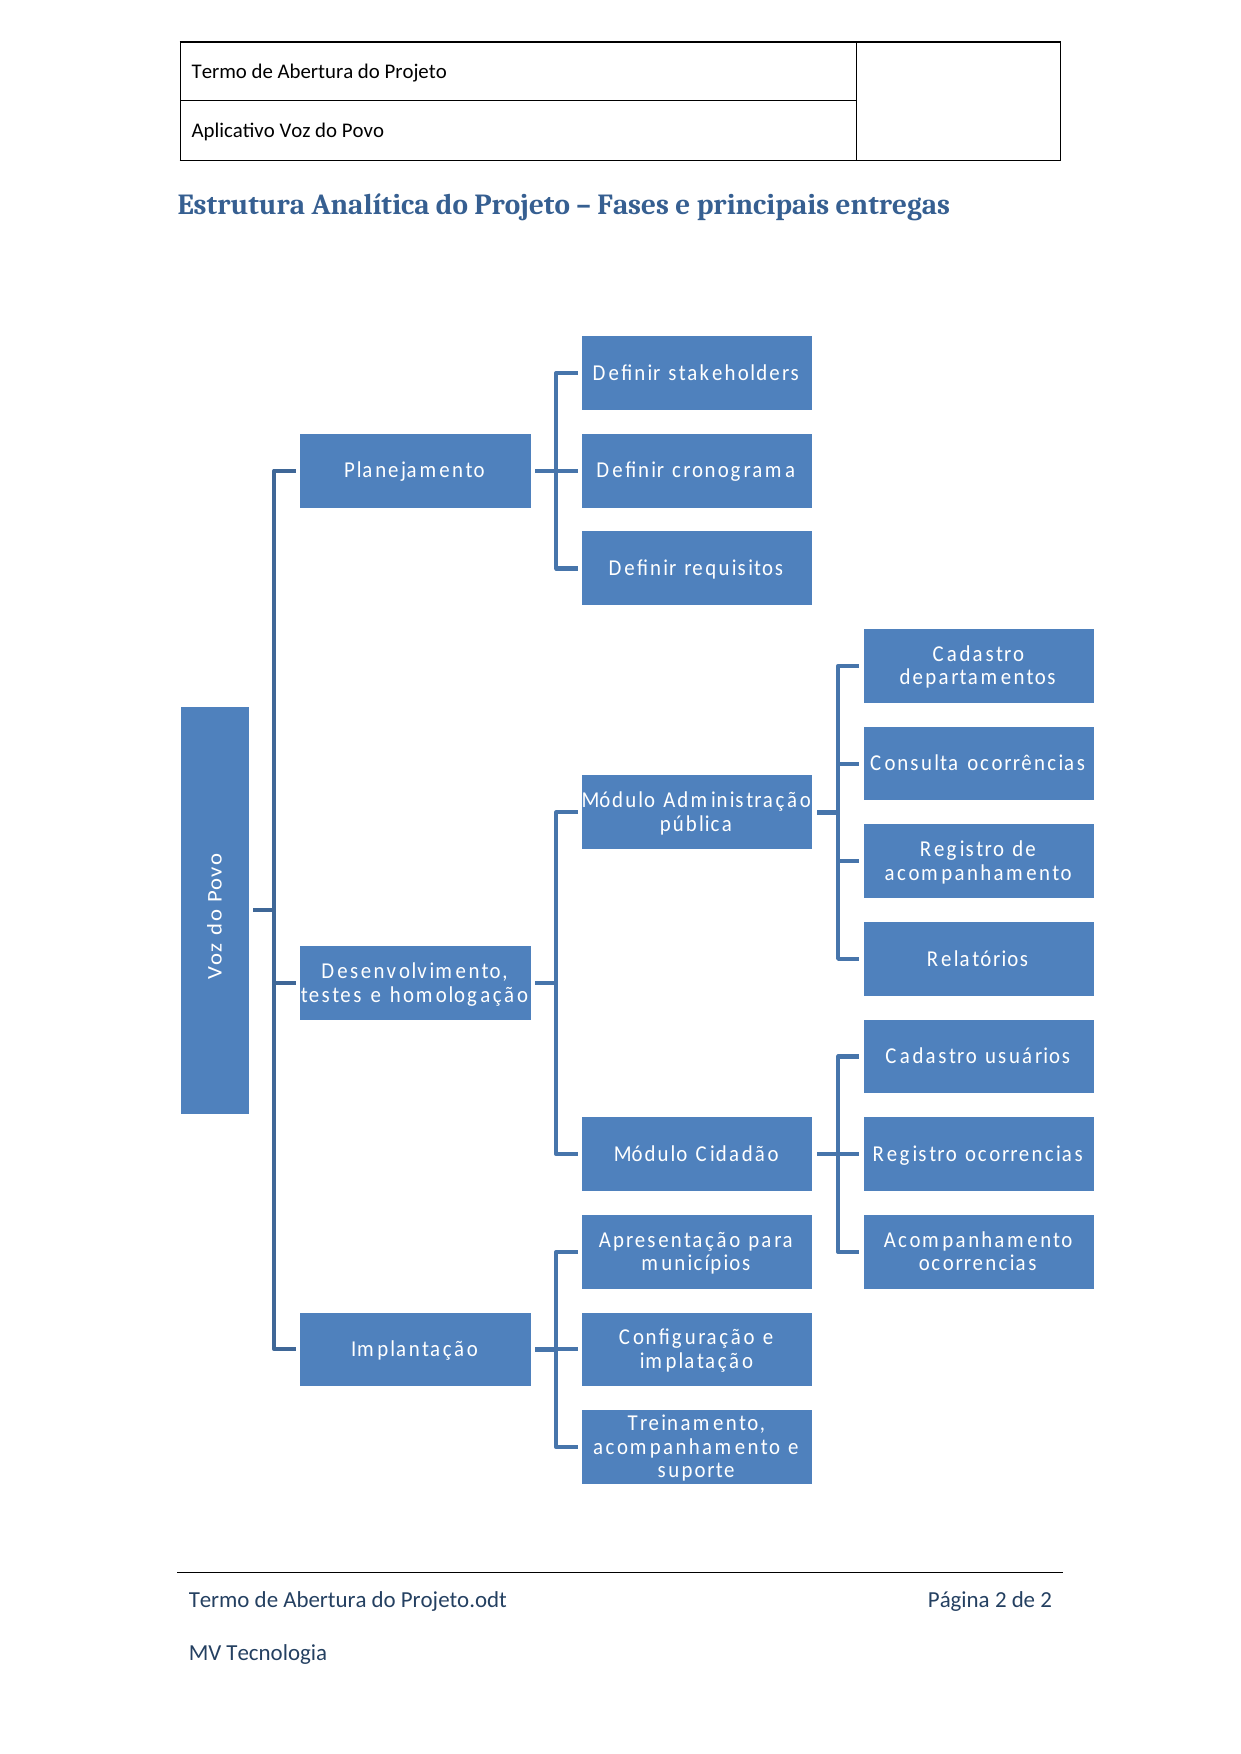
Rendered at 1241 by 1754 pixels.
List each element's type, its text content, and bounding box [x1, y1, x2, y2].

subtitle Estrutura Analítica do Projeto – Fases e principais entregas [177, 188, 1063, 222]
